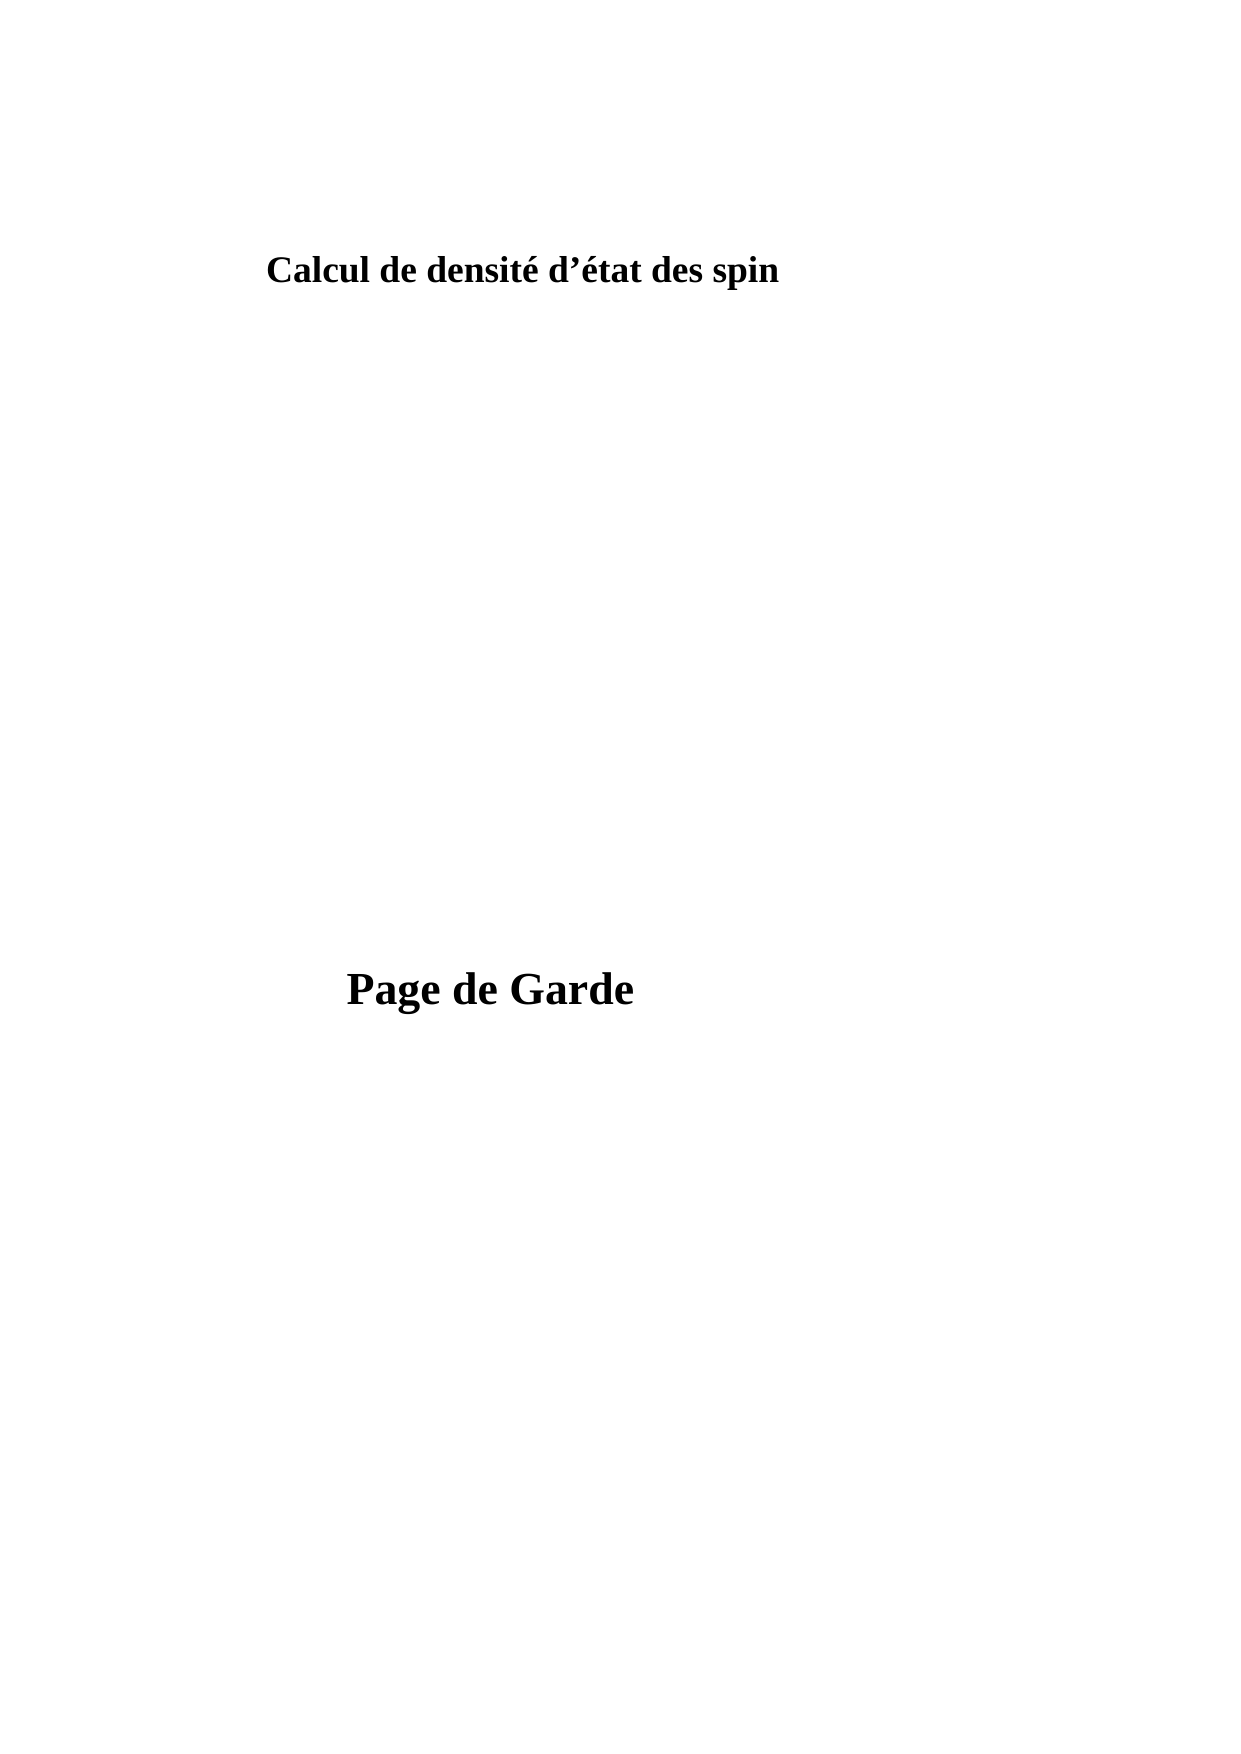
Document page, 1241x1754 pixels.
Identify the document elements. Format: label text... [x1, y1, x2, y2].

text Calcul de densité d’état des spin [118, 247, 1122, 291]
text Page de Garde [118, 961, 1122, 1014]
